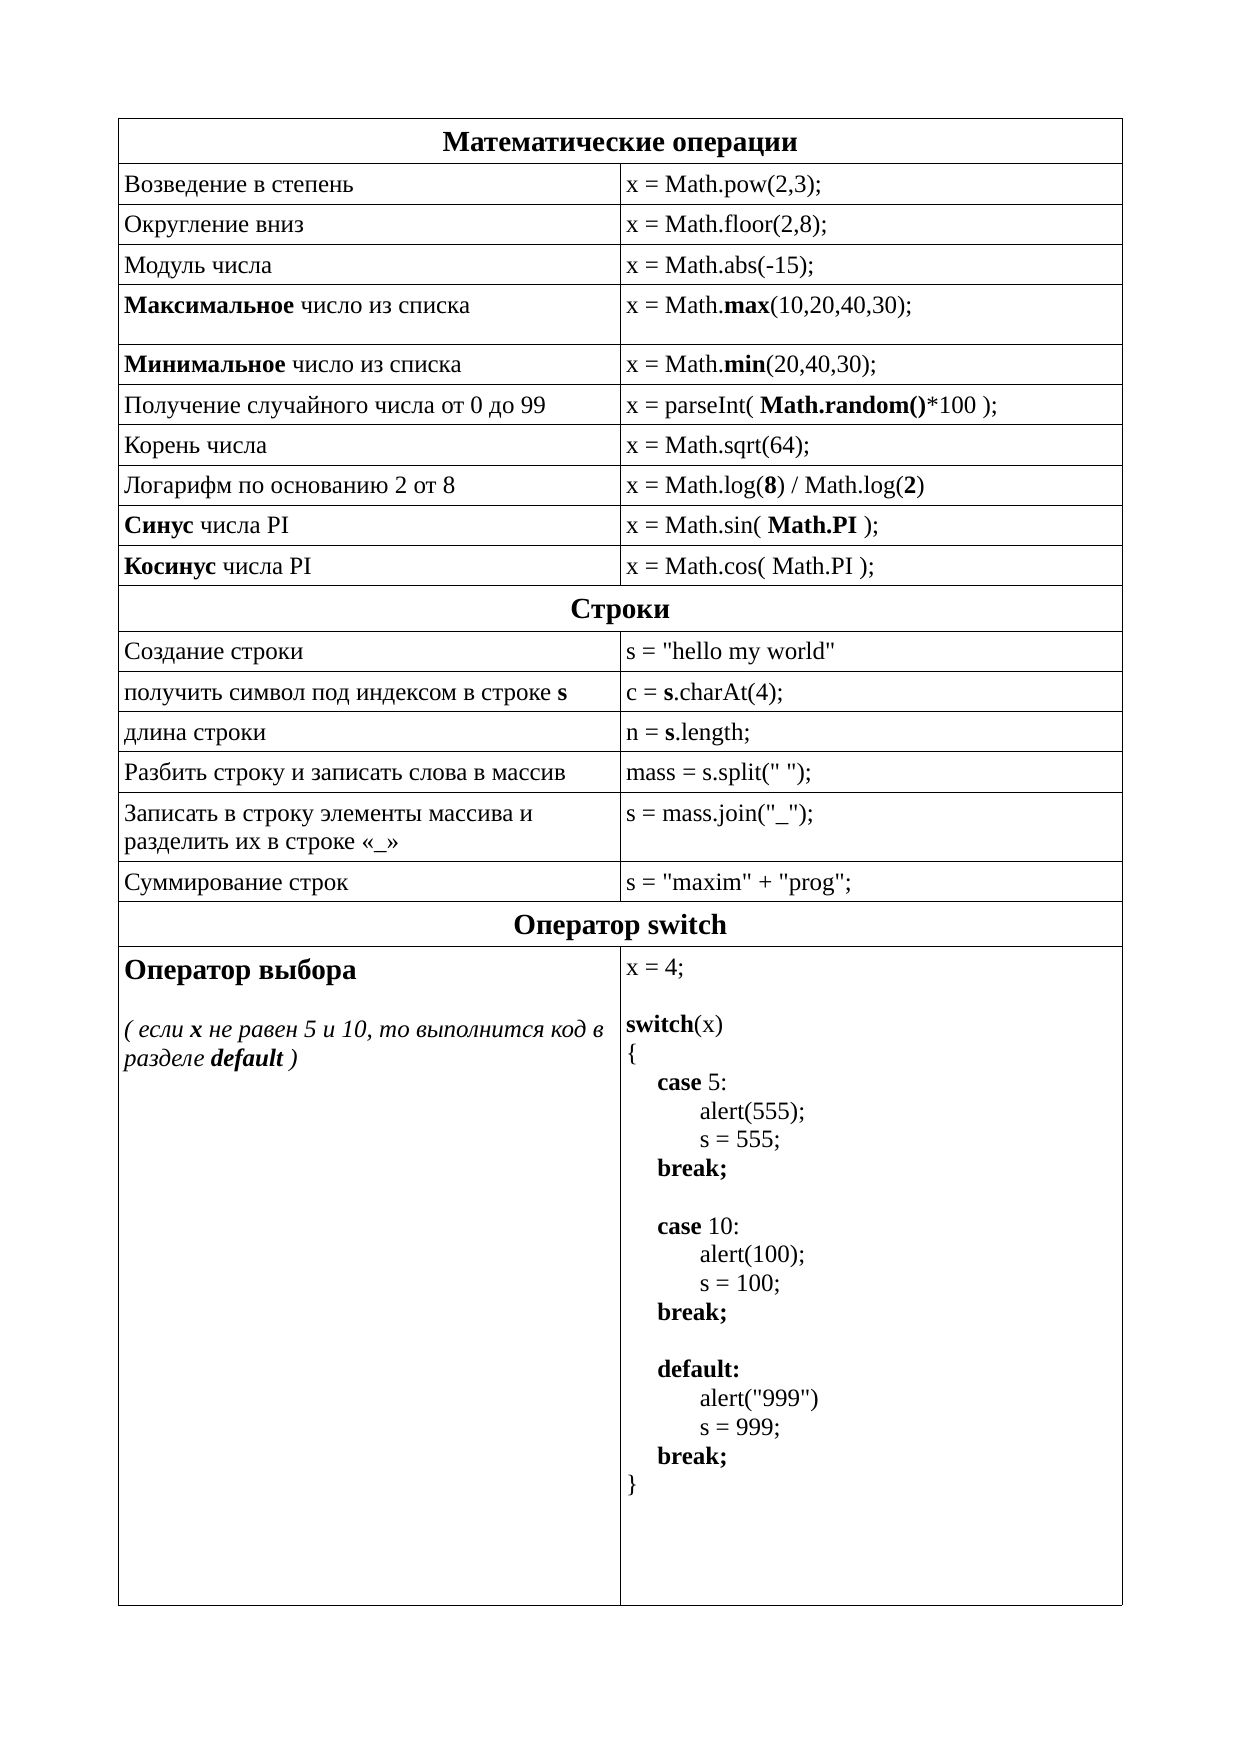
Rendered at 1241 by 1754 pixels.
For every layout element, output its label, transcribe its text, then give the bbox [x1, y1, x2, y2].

table_cell Косинус числа PI [119, 546, 620, 585]
table_cell Модуль числа [119, 245, 620, 284]
table_cell получить символ под индексом в строке s [119, 672, 620, 711]
table_cell x = 4; switch(x) { case 5: alert(555); s = 555; break; case 10: alert(100); s = 100; break; default: alert("999") s = 999; break; } [621, 947, 1122, 1604]
table_cell c = s.charAt(4); [621, 672, 1122, 711]
table_cell Логарифм по основанию 2 от 8 [119, 466, 620, 505]
table_cell Синус числа PI [119, 506, 620, 545]
table_cell x = parseInt( Math.random()*100 ); [621, 385, 1122, 424]
table_cell x = Math.sin( Math.PI ); [621, 506, 1122, 545]
table_cell Минимальное число из списка [119, 345, 620, 384]
table_cell Математические операции [119, 119, 1122, 163]
table_cell Оператор switch [119, 902, 1122, 946]
table_cell длина строки [119, 712, 620, 751]
table_cell s = "hello my world" [621, 632, 1122, 671]
table_cell Записать в строку элементы массива и разделить их в строке «_» [119, 793, 620, 861]
table_cell Суммирование строк [119, 862, 620, 901]
table_cell Максимальное число из списка [119, 285, 620, 343]
table_cell Получение случайного числа от 0 до 99 [119, 385, 620, 424]
table_cell x = Math.pow(2,3); [621, 164, 1122, 203]
table_cell x = Math.min(20,40,30); [621, 345, 1122, 384]
table_cell x = Math.cos( Math.PI ); [621, 546, 1122, 585]
table_cell mass = s.split(" "); [621, 752, 1122, 792]
table_cell x = Math.log(8) / Math.log(2) [621, 466, 1122, 505]
table_cell x = Math.sqrt(64); [621, 425, 1122, 464]
table_cell s = "maxim" + "prog"; [621, 862, 1122, 901]
table_cell x = Math.abs(-15); [621, 245, 1122, 284]
table_cell Возведение в степень [119, 164, 620, 203]
table_cell n = s.length; [621, 712, 1122, 751]
table_cell Оператор выбора ( если x не равен 5 и 10, то выполнится код в разделе default ) [119, 947, 620, 1604]
table_cell x = Math.floor(2,8); [621, 205, 1122, 244]
table_cell Корень числа [119, 425, 620, 464]
table_cell Разбить строку и записать слова в массив [119, 752, 620, 792]
table_cell Округление вниз [119, 205, 620, 244]
table_cell Создание строки [119, 632, 620, 671]
table_cell s = mass.join("_"); [621, 793, 1122, 861]
table_cell Строки [119, 586, 1122, 631]
table_cell x = Math.max(10,20,40,30); [621, 285, 1122, 343]
